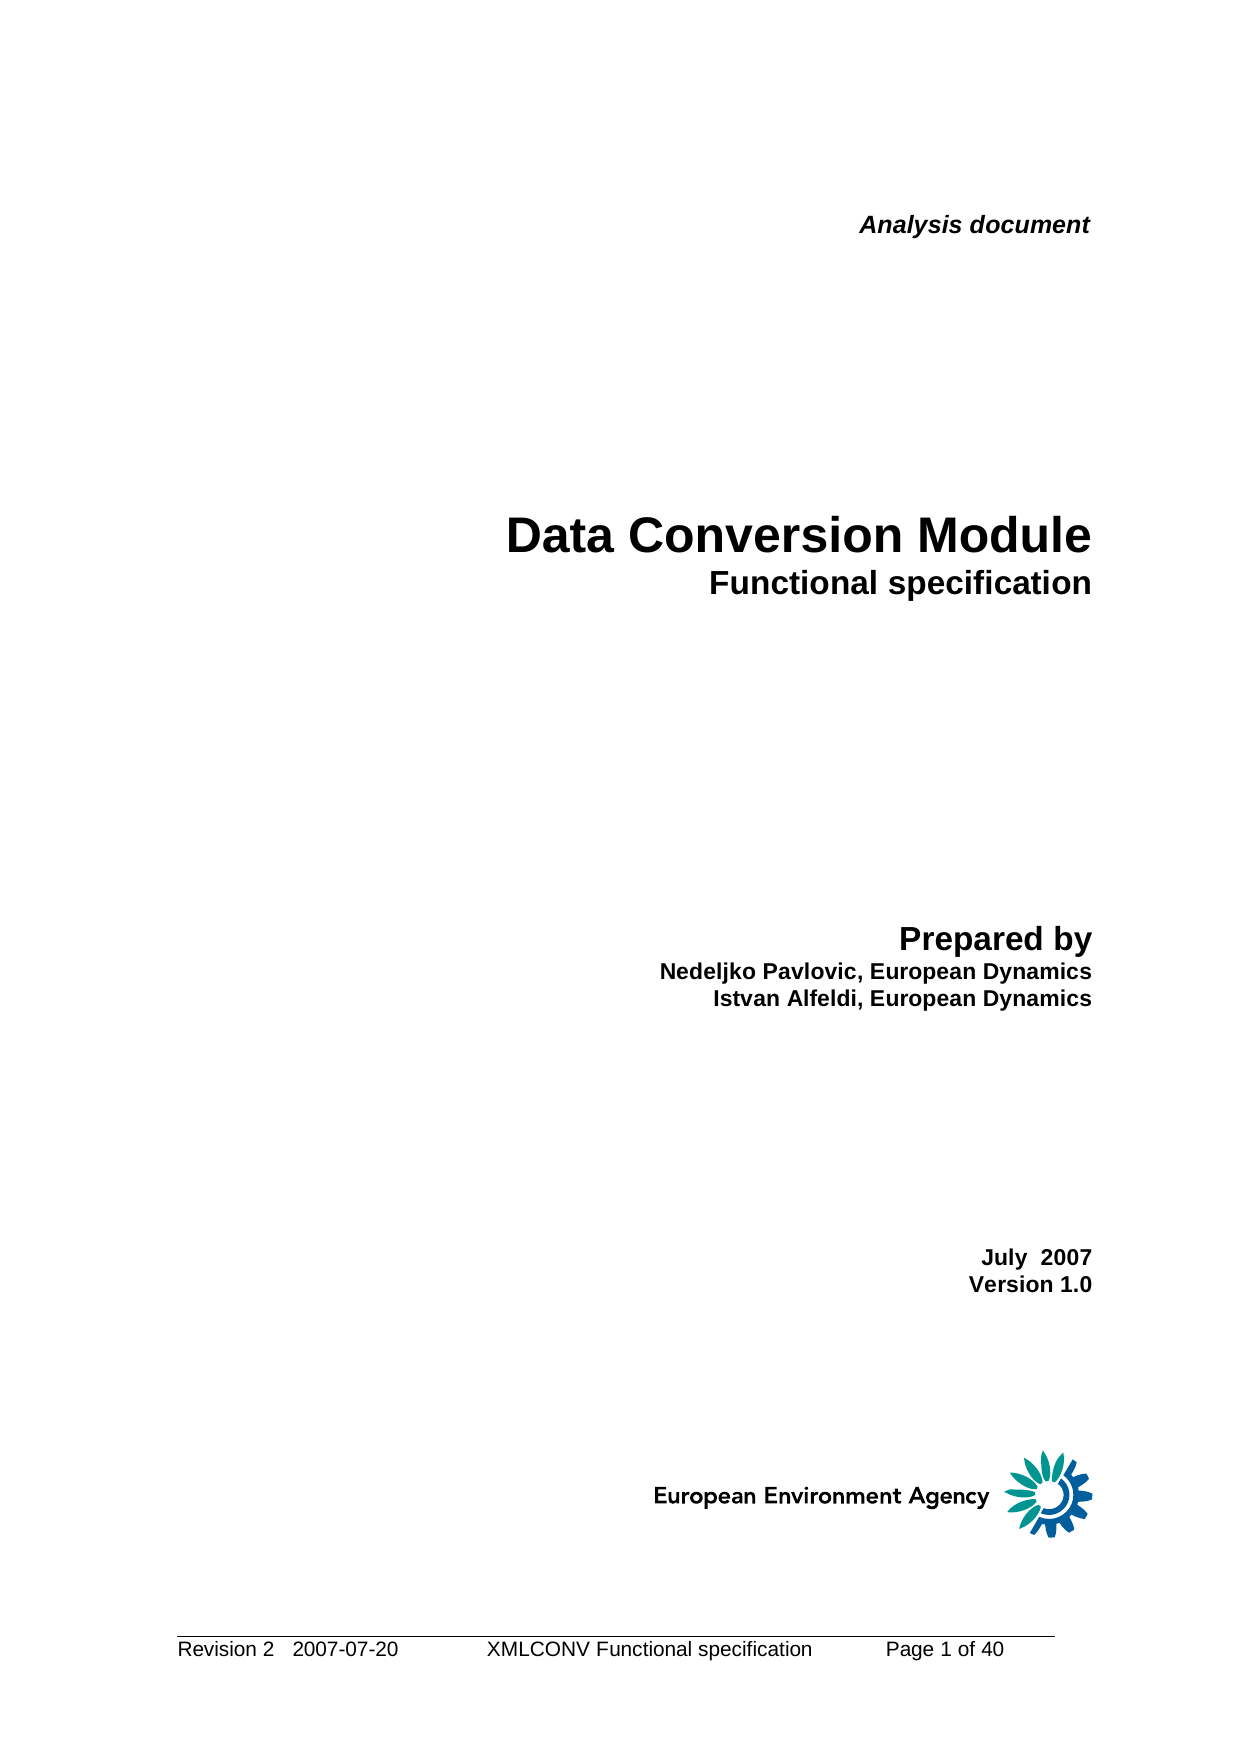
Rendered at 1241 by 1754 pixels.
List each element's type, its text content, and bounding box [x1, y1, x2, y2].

subtitle Prepared by [177, 919, 1092, 957]
title Data Conversion Module [177, 506, 1092, 563]
title Nedeljko Pavlovic, European Dynamics [177, 957, 1092, 984]
title July 2007 [177, 1244, 1092, 1271]
text Analysis document [177, 210, 1092, 239]
title Version 1.0 [177, 1271, 1092, 1298]
title Istvan Alfeldi, European Dynamics [177, 984, 1092, 1012]
subtitle Functional specification [177, 563, 1092, 602]
